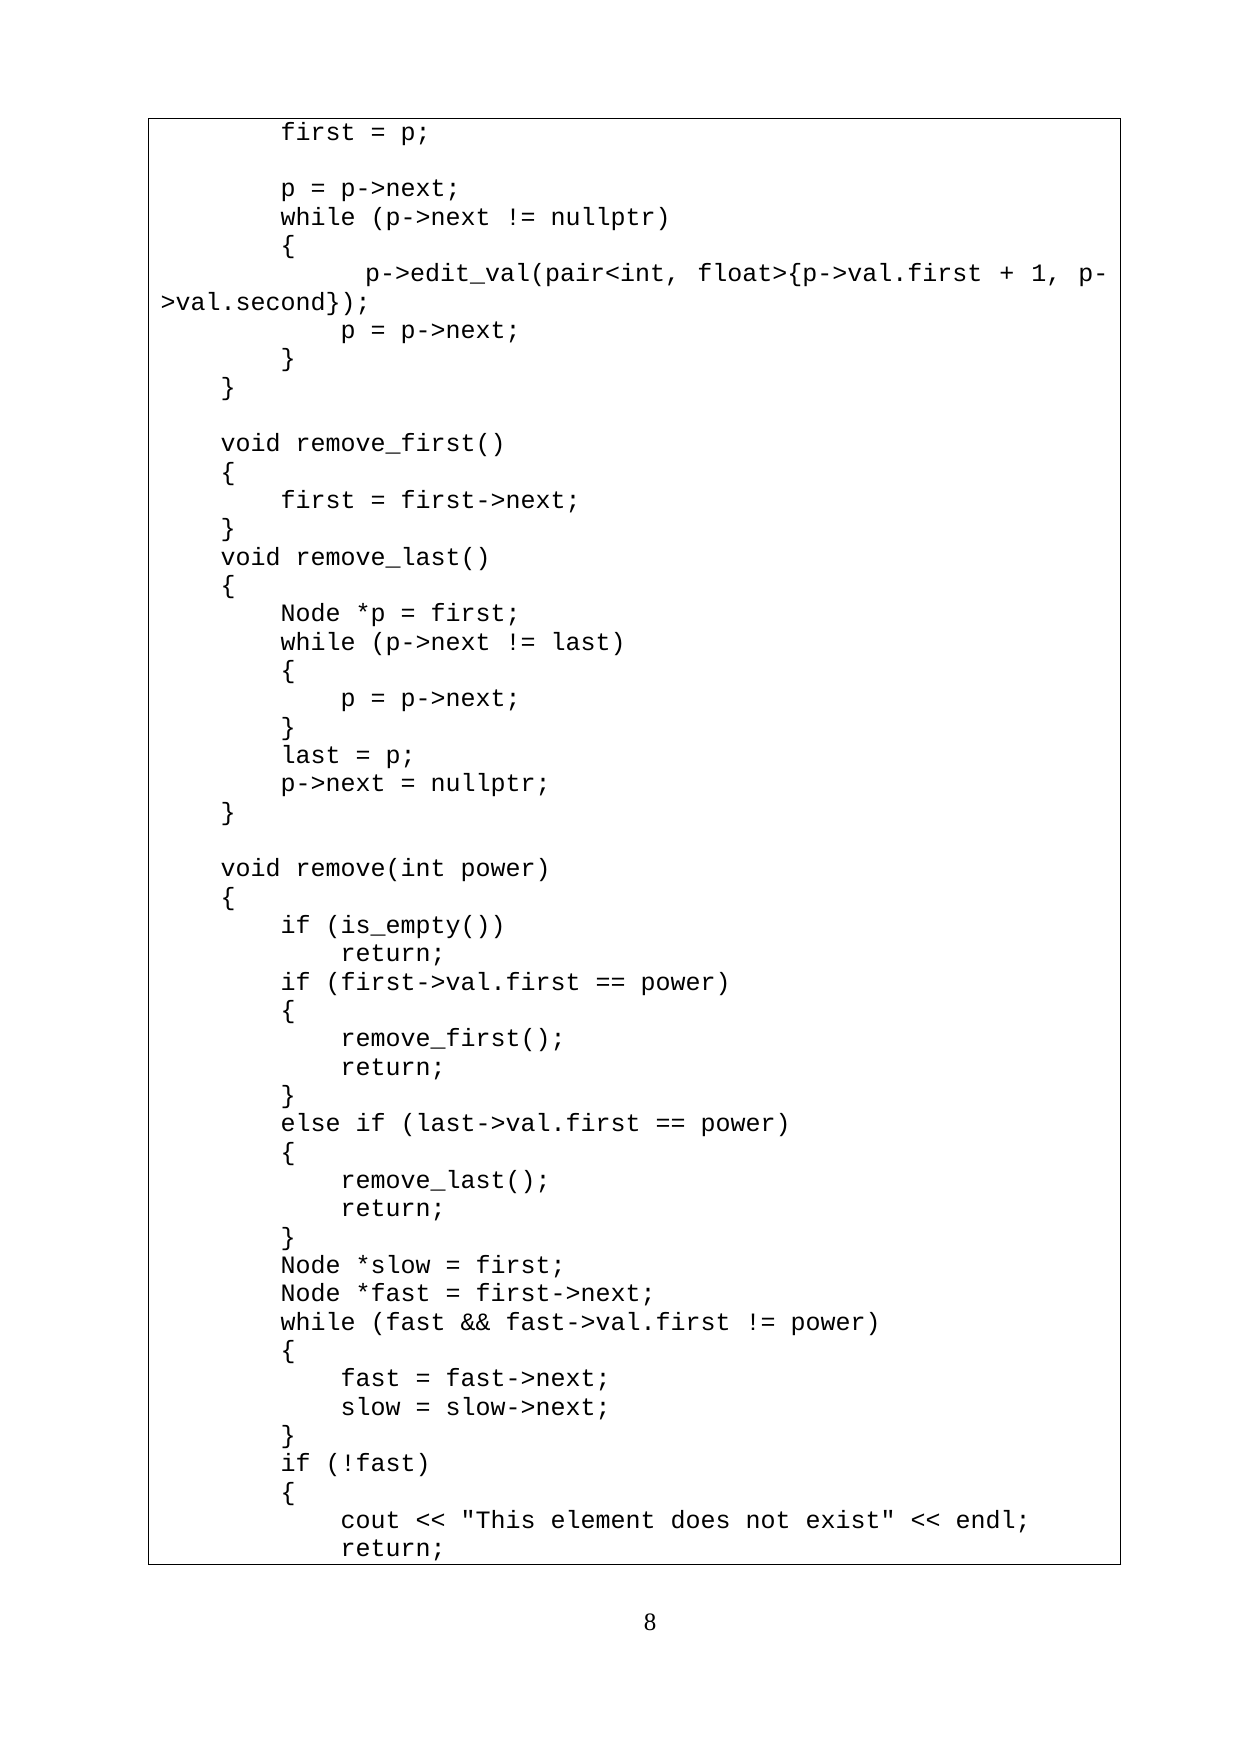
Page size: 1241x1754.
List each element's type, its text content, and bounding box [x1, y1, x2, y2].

table_header first = p; p = p->next; while (p->next != nullptr) { p->edit_val(pair<int, float>{p->val.first + 1, p->val.second}); p = p->next; } } void remove_first() { first = first->next; } void remove_last() { Node *p = first; while (p->next != last) { p = p->next; } last = p; p->next = nullptr; } void remove(int power) { if (is_empty()) return; if (first->val.first == power) { remove_first(); return; } else if (last->val.first == power) { remove_last(); return; } Node *slow = first; Node *fast = first->next; while (fast && fast->val.first != power) { fast = fast->next; slow = slow->next; } if (!fast) { cout << "This element does not exist" << endl; return; [149, 119, 1120, 1564]
